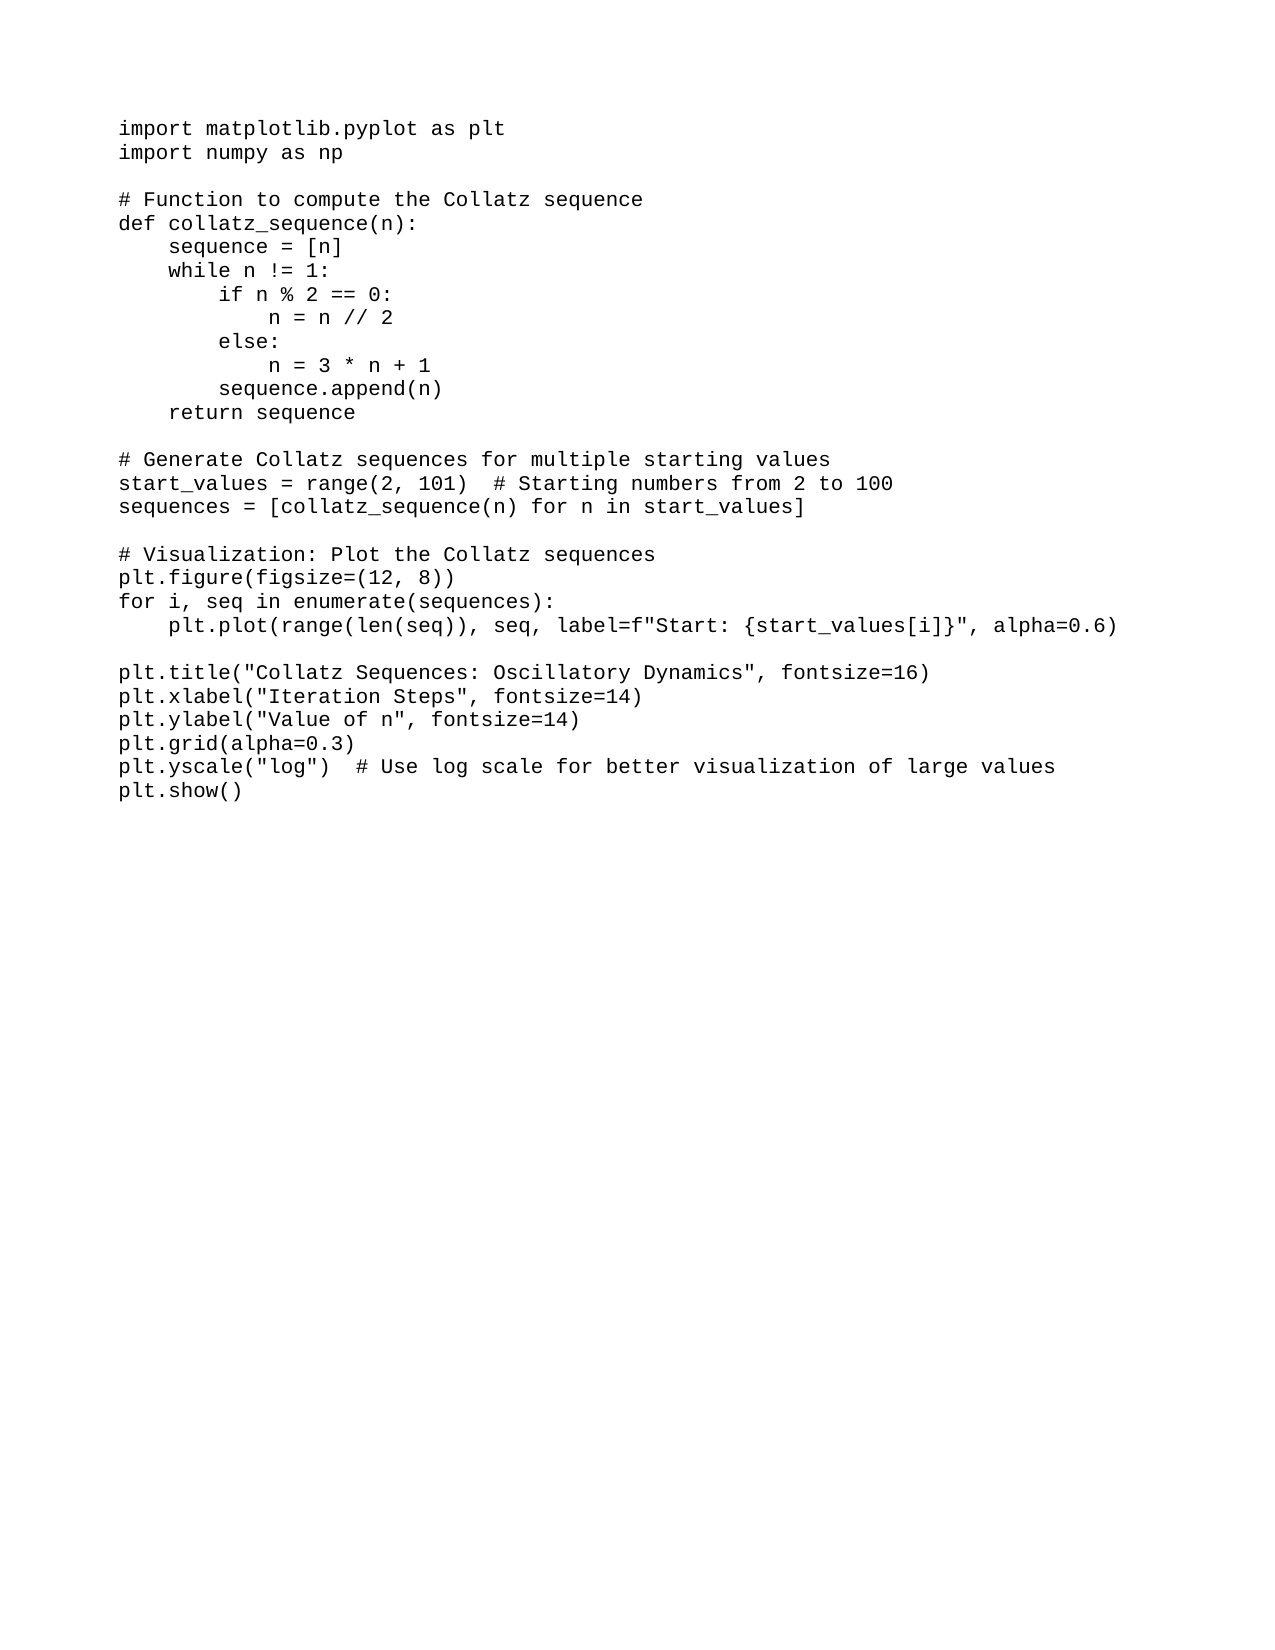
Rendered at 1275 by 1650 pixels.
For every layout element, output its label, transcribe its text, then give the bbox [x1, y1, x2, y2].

text plt.title("Collatz Sequences: Oscillatory Dynamics", fontsize=16) [118, 662, 1157, 686]
text plt.figure(figsize=(12, 8)) [118, 567, 1157, 591]
text # Generate Collatz sequences for multiple starting values [118, 449, 1157, 473]
text sequence.append(n) [118, 378, 1157, 402]
text # Function to compute the Collatz sequence [118, 189, 1157, 213]
text n = 3 * n + 1 [118, 354, 1157, 378]
text plt.ylabel("Value of n", fontsize=14) [118, 709, 1157, 733]
text import numpy as np [118, 142, 1157, 165]
text return sequence [118, 402, 1157, 426]
text plt.plot(range(len(seq)), seq, label=f"Start: {start_values[i]}", alpha=0.6) [118, 615, 1157, 638]
text if n % 2 == 0: [118, 284, 1157, 307]
text start_values = range(2, 101) # Starting numbers from 2 to 100 [118, 473, 1157, 496]
text plt.grid(alpha=0.3) [118, 733, 1157, 757]
text sequences = [collatz_sequence(n) for n in start_values] [118, 496, 1157, 520]
text sequence = [n] [118, 236, 1157, 260]
text # Visualization: Plot the Collatz sequences [118, 544, 1157, 567]
text for i, seq in enumerate(sequences): [118, 591, 1157, 615]
text plt.show() [118, 780, 1157, 804]
text plt.yscale("log") # Use log scale for better visualization of large values [118, 757, 1157, 780]
text import matplotlib.pyplot as plt [118, 118, 1157, 142]
text while n != 1: [118, 260, 1157, 284]
text else: [118, 331, 1157, 354]
text n = n // 2 [118, 307, 1157, 331]
text def collatz_sequence(n): [118, 213, 1157, 236]
text plt.xlabel("Iteration Steps", fontsize=14) [118, 686, 1157, 709]
